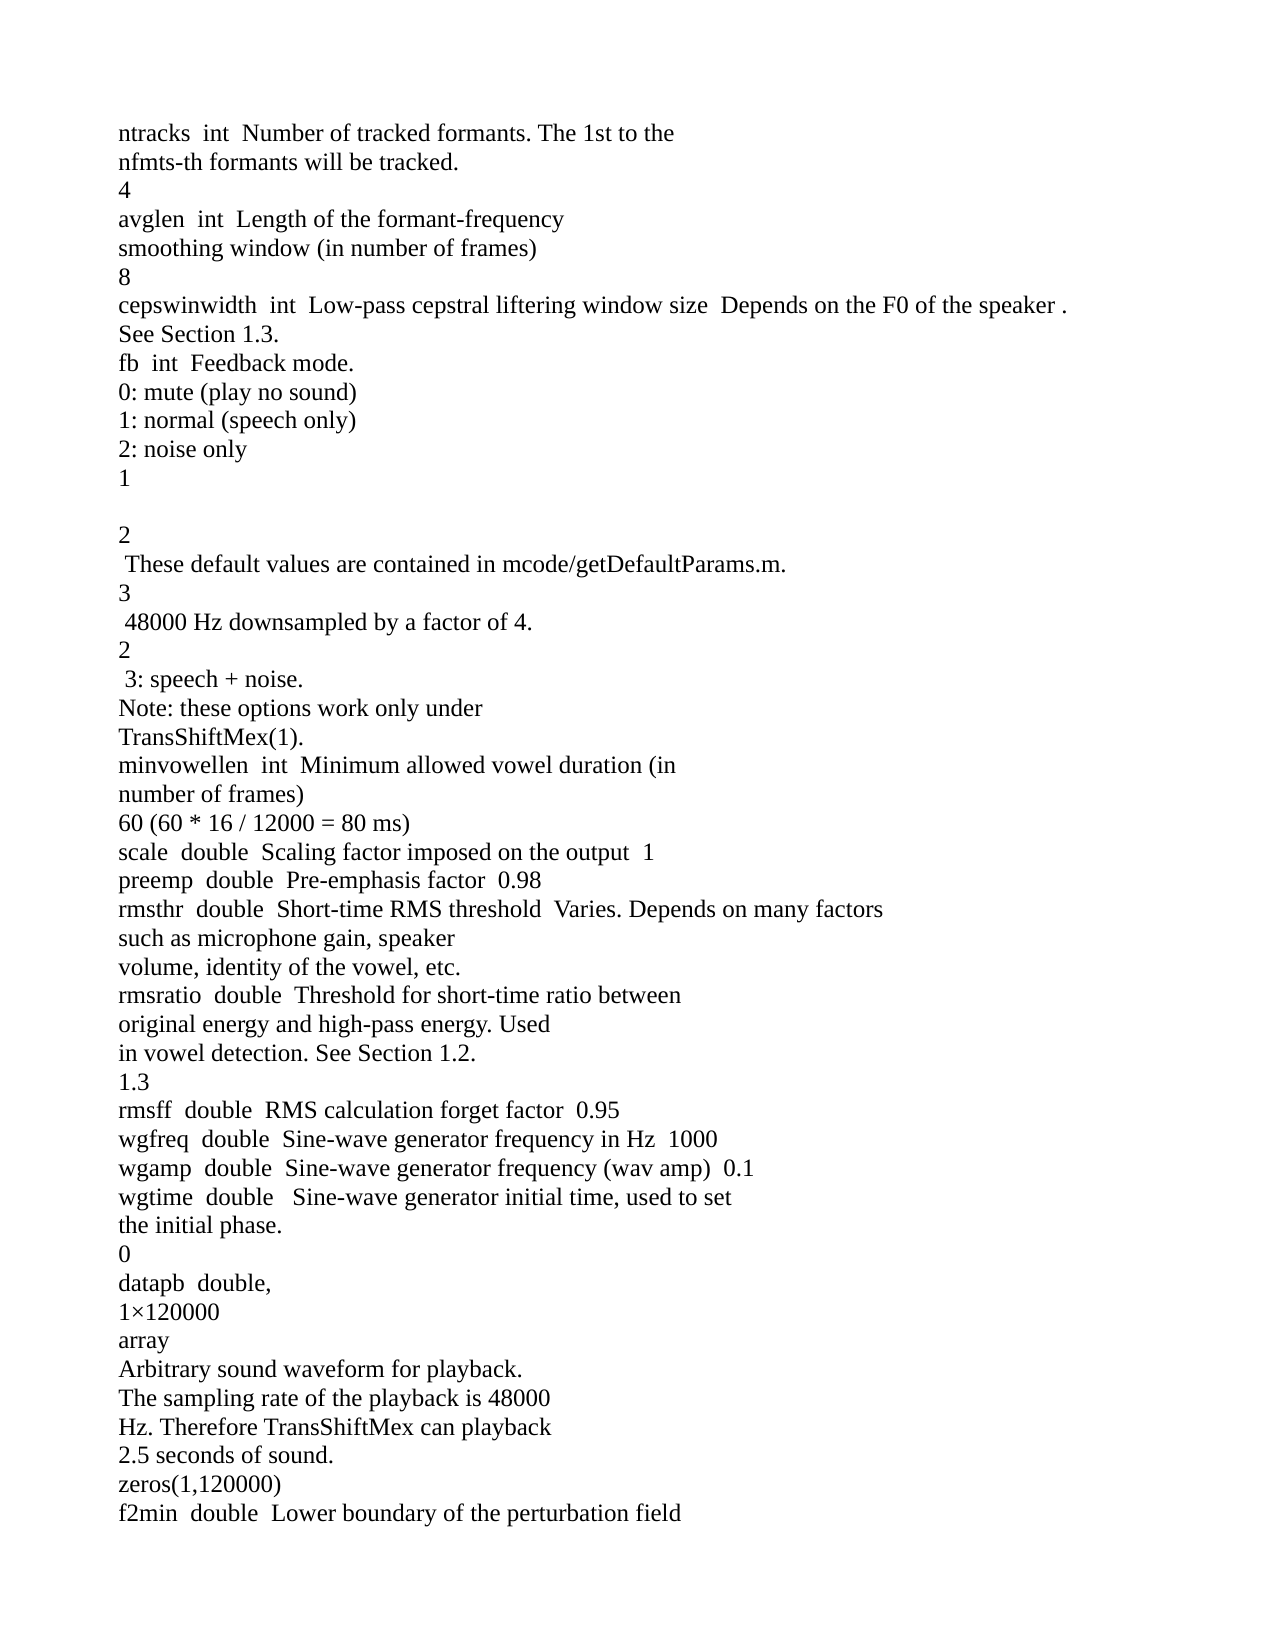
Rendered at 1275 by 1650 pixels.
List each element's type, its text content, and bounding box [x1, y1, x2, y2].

text 4 [118, 176, 1157, 204]
text wgtime double Sine-wave generator initial time, used to set [118, 1182, 1157, 1211]
text rmsff double RMS calculation forget factor 0.95 [118, 1096, 1157, 1124]
text TransShiftMex(1). [118, 722, 1157, 751]
text 3 [118, 578, 1157, 607]
text nfmts-th formants will be tracked. [118, 147, 1157, 176]
text minvowellen int Minimum allowed vowel duration (in [118, 751, 1157, 779]
text rmsratio double Threshold for short-time ratio between [118, 981, 1157, 1009]
text 60 (60 * 16 / 12000 = 80 ms) [118, 808, 1157, 837]
text number of frames) [118, 779, 1157, 808]
text Hz. Therefore TransShiftMex can playback [118, 1412, 1157, 1441]
text in vowel detection. See Section 1.2. [118, 1038, 1157, 1067]
text scale double Scaling factor imposed on the output 1 [118, 837, 1157, 866]
text 3: speech + noise. [118, 664, 1157, 693]
text array [118, 1326, 1157, 1354]
text f2min double Lower boundary of the perturbation field [118, 1498, 1157, 1527]
text See Section 1.3. [118, 319, 1157, 348]
text 2: noise only [118, 434, 1157, 463]
text fb int Feedback mode. [118, 348, 1157, 377]
text 1: normal (speech only) [118, 406, 1157, 434]
text avglen int Length of the formant-frequency [118, 204, 1157, 233]
text rmsthr double Short-time RMS threshold Varies. Depends on many factors [118, 894, 1157, 923]
text 1.3 [118, 1067, 1157, 1096]
text 2.5 seconds of sound. [118, 1441, 1157, 1469]
text 0: mute (play no sound) [118, 377, 1157, 406]
text These default values are contained in mcode/getDefaultParams.m. [118, 549, 1157, 578]
text 1 [118, 463, 1157, 492]
text preemp double Pre-emphasis factor 0.98 [118, 866, 1157, 894]
text original energy and high-pass energy. Used [118, 1009, 1157, 1038]
text 1×120000 [118, 1297, 1157, 1326]
text Note: these options work only under [118, 693, 1157, 722]
text wgamp double Sine-wave generator frequency (wav amp) 0.1 [118, 1153, 1157, 1182]
text wgfreq double Sine-wave generator frequency in Hz 1000 [118, 1124, 1157, 1153]
text smoothing window (in number of frames) [118, 233, 1157, 262]
text 8 [118, 262, 1157, 291]
text volume, identity of the vowel, etc. [118, 952, 1157, 981]
text 0 [118, 1239, 1157, 1268]
text 2 [118, 521, 1157, 549]
text Arbitrary sound waveform for playback. [118, 1354, 1157, 1383]
text cepswinwidth int Low-pass cepstral liftering window size Depends on the F0 of the speaker . [118, 291, 1157, 319]
text 48000 Hz downsampled by a factor of 4. [118, 607, 1157, 636]
text ntracks int Number of tracked formants. The 1st to the [118, 118, 1157, 147]
text the initial phase. [118, 1211, 1157, 1239]
text datapb double, [118, 1268, 1157, 1297]
text such as microphone gain, speaker [118, 923, 1157, 952]
text 2 [118, 636, 1157, 664]
text zeros(1,120000) [118, 1469, 1157, 1498]
text The sampling rate of the playback is 48000 [118, 1383, 1157, 1412]
